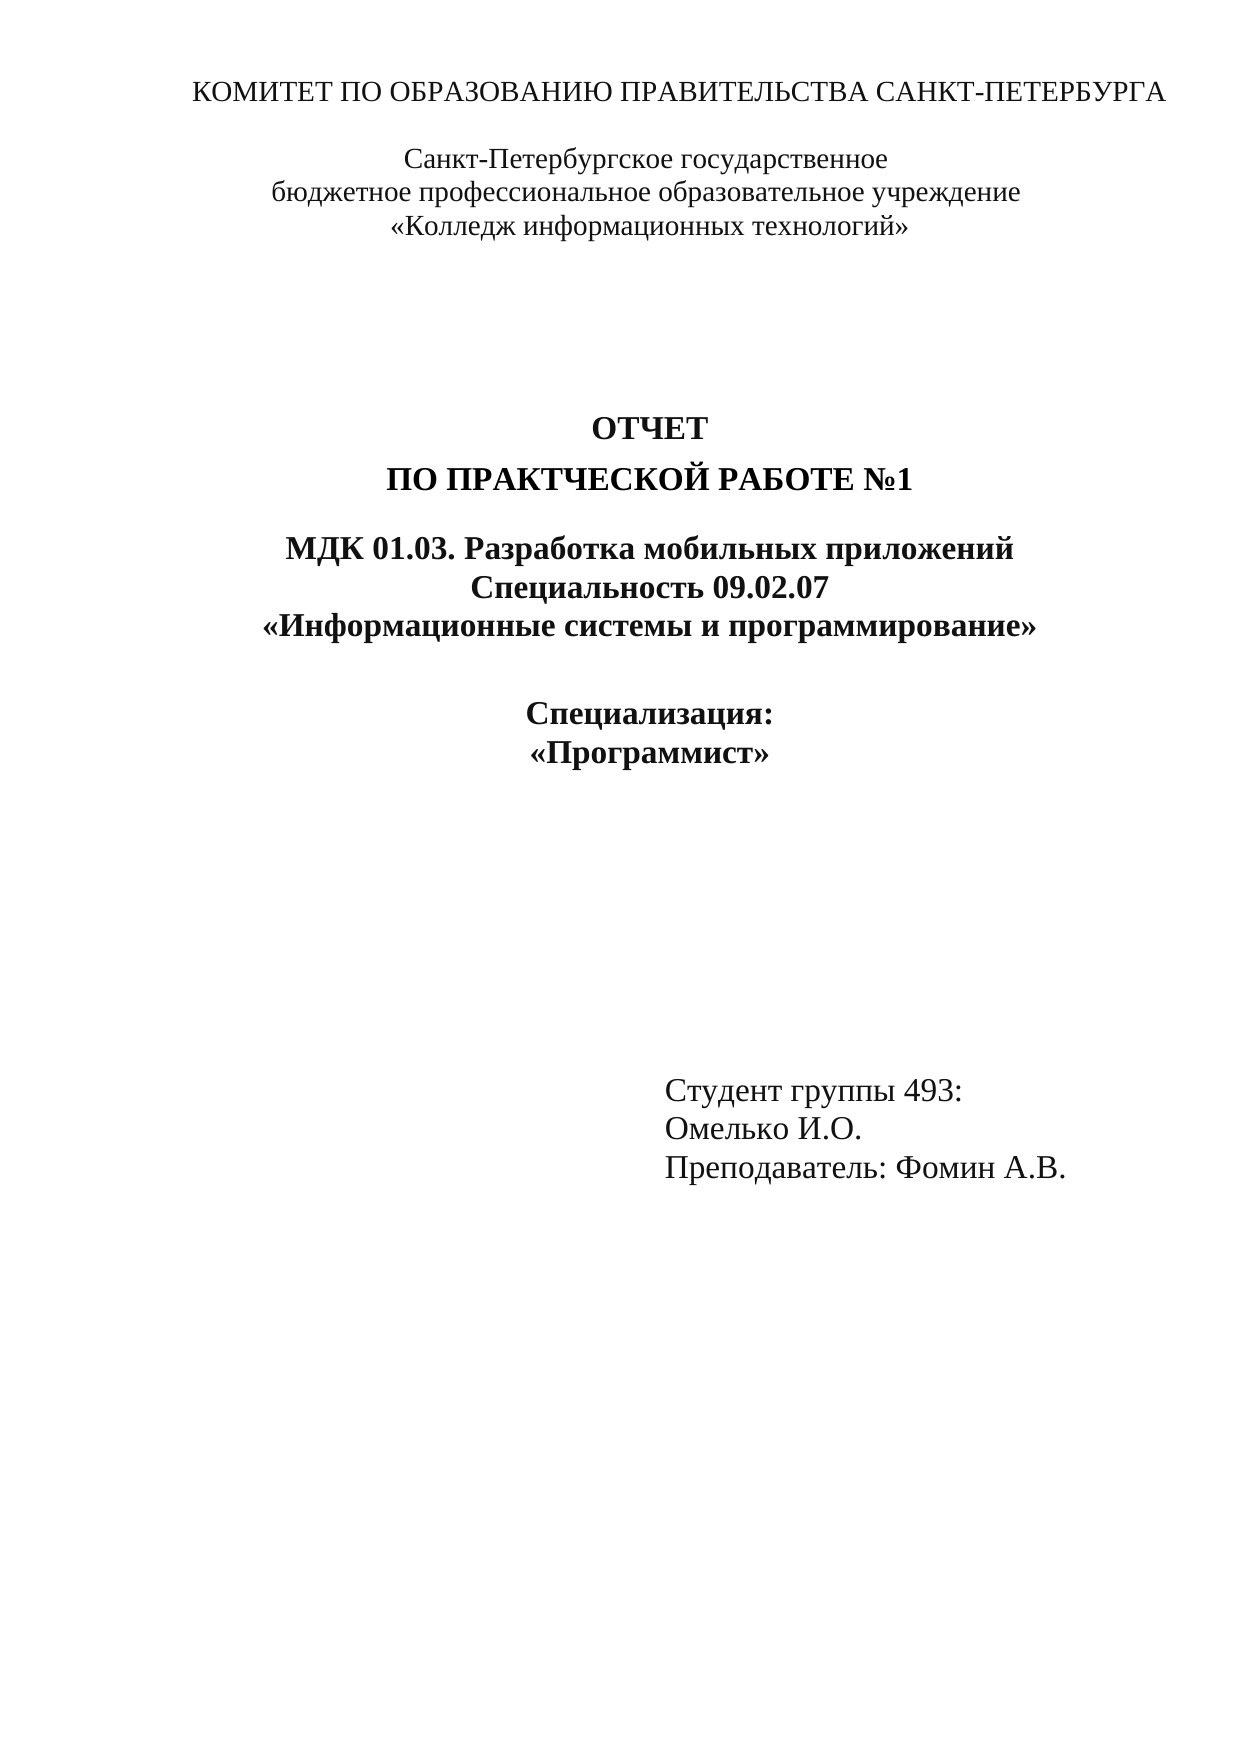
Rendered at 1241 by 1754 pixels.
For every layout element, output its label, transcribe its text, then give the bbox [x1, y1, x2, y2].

text КОМИТЕТ ПО ОБРАЗОВАНИЮ ПРАВИТЕЛЬСТВА САНКТ-ПЕТЕРБУРГА [118, 74, 192, 107]
text «Колледж информационных технологий» [909, 208, 1181, 242]
text бюджетное профессиональное образовательное учреждение [118, 174, 1181, 208]
text Студент группы 493: [963, 1070, 1181, 1109]
text Специальность 09.02.07 [118, 567, 470, 605]
text Специальность 09.02.07 [829, 567, 1181, 605]
text «Информационные системы и программирование» [1037, 605, 1181, 644]
text ОТЧЕТ [118, 408, 591, 447]
text Преподаватель: Фомин А.В. [1075, 1147, 1181, 1185]
text ОТЧЕТ [708, 408, 1181, 447]
text Специализация: [774, 694, 1181, 732]
text «Информационные системы и программирование» [118, 605, 262, 644]
text Санкт-Петербургское государственное [118, 141, 404, 174]
text «Программист» [118, 732, 529, 770]
text «Программист» [770, 732, 1181, 770]
text МДК 01.03. Разработка мобильных приложений [118, 529, 285, 567]
subtitle ПО ПРАКТЧЕСКОЙ РАБОТЕ №1 [913, 459, 1181, 497]
text Специализация: [118, 694, 525, 732]
subtitle ПО ПРАКТЧЕСКОЙ РАБОТЕ №1 [118, 459, 386, 497]
text МДК 01.03. Разработка мобильных приложений [1014, 529, 1181, 567]
text «Колледж информационных технологий» [118, 208, 390, 242]
text Санкт-Петербургское государственное [896, 141, 1181, 174]
text Омелько И.О. [862, 1109, 1181, 1147]
